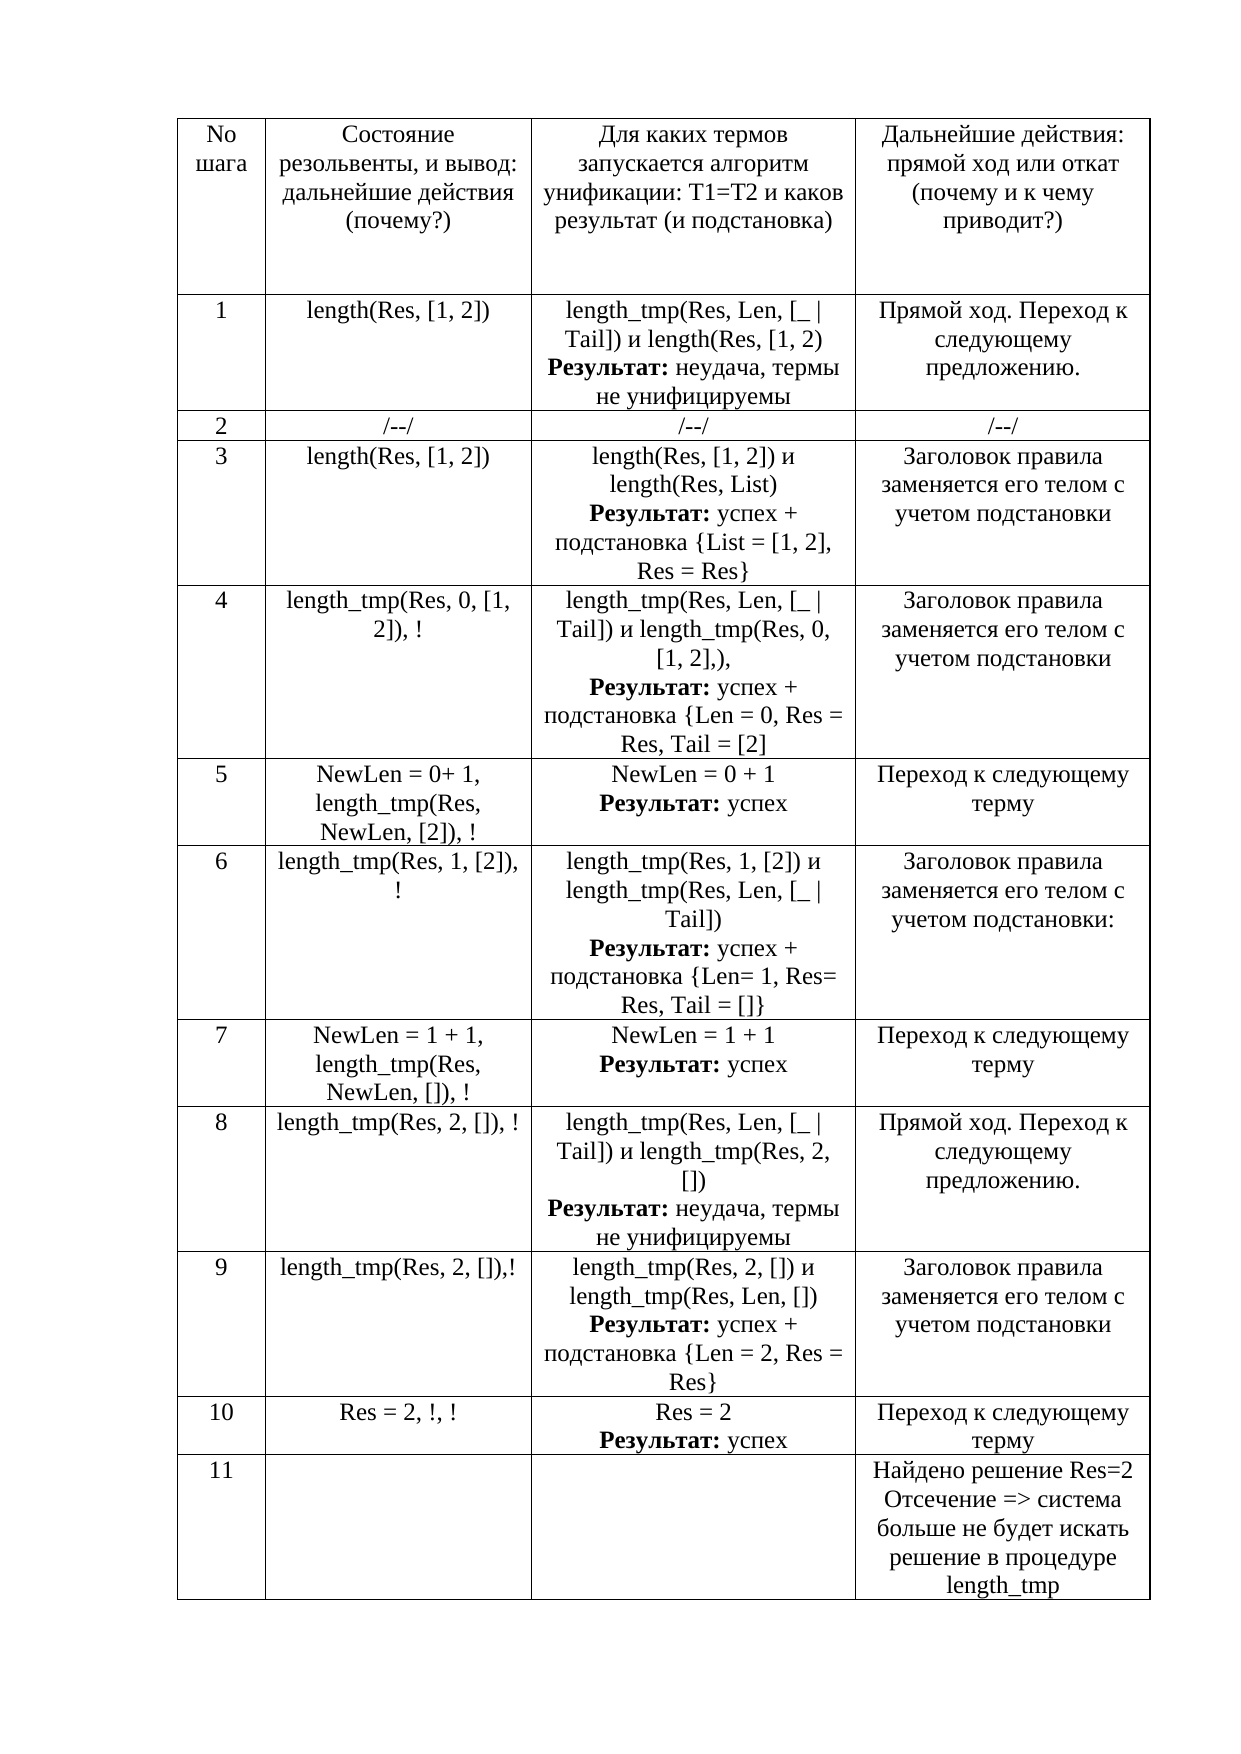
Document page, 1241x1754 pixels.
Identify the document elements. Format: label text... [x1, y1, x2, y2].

table_cell length_tmp(Res, Len, [_ | Tail]) и length(Res, [1, 2) Результат: неудача, термы не унифицируемы [532, 295, 855, 410]
table_cell Прямой ход. Переход к следующему предложению. [856, 295, 1149, 410]
table_cell 4 [178, 586, 265, 758]
table_cell Прямой ход. Переход к следующему предложению. [856, 1107, 1149, 1251]
table_header Дальнейшие действия: прямой ход или откат (почему и к чему приводит?) [856, 119, 1149, 294]
table_cell NewLen = 0 + 1 Результат: успех [532, 759, 855, 845]
table_cell 7 [178, 1020, 265, 1106]
table_cell /--/ [266, 411, 531, 440]
table_cell 10 [178, 1397, 265, 1454]
table_cell 2 [178, 411, 265, 440]
table_cell /--/ [532, 411, 855, 440]
table_cell length_tmp(Res, 1, [2]) и length_tmp(Res, Len, [_ | Tail]) Результат: успех + подстановка {Len= 1, Res= Res, Tail = []} [532, 846, 855, 1019]
table_header Для каких термов запускается алгоритм унификации: Т1=Т2 и каков результат (и подстановка) [532, 119, 855, 294]
table_cell NewLen = 0+ 1, length_tmp(Res, NewLen, [2]), ! [266, 759, 531, 845]
table_cell 6 [178, 846, 265, 1019]
table_cell Заголовок правила заменяется его телом c учетом подстановки [856, 586, 1149, 758]
table_cell length_tmp(Res, Len, [_ | Tail]) и length_tmp(Res, 0, [1, 2],), Результат: успех + подстановка {Len = 0, Res = Res, Tail = [2] [532, 586, 855, 758]
table_cell length_tmp(Res, 1, [2]), ! [266, 846, 531, 1019]
table_cell 5 [178, 759, 265, 845]
table_cell length(Res, [1, 2]) [266, 441, 531, 584]
table_cell 1 [178, 295, 265, 410]
table_cell 3 [178, 441, 265, 584]
table_cell length_tmp(Res, 0, [1, 2]), ! [266, 586, 531, 758]
table_header No шага [178, 119, 265, 294]
table_cell NewLen = 1 + 1, length_tmp(Res, NewLen, []), ! [266, 1020, 531, 1106]
table_cell Переход к следующему терму [856, 759, 1149, 845]
table_cell length(Res, [1, 2]) [266, 295, 531, 410]
table_cell length_tmp(Res, 2, []),! [266, 1252, 531, 1396]
table_cell Переход к следующему терму [856, 1020, 1149, 1106]
table_cell length_tmp(Res, Len, [_ | Tail]) и length_tmp(Res, 2, []) Результат: неудача, термы не унифицируемы [532, 1107, 855, 1251]
table_cell Res = 2, !, ! [266, 1397, 531, 1454]
table_cell length_tmp(Res, 2, []), ! [266, 1107, 531, 1251]
table_cell NewLen = 1 + 1 Результат: успех [532, 1020, 855, 1106]
table_cell 11 [178, 1455, 265, 1599]
table_cell Заголовок правила заменяется его телом c учетом подстановки [856, 441, 1149, 584]
table_header Состояние резольвенты, и вывод: дальнейшие действия (почему?) [266, 119, 531, 294]
table_cell /--/ [856, 411, 1149, 440]
table_cell [532, 1455, 855, 1599]
table_cell Res = 2 Результат: успех [532, 1397, 855, 1454]
table_cell Переход к следующему терму [856, 1397, 1149, 1454]
table_cell 9 [178, 1252, 265, 1396]
table_cell length(Res, [1, 2]) и length(Res, List) Результат: успех + подстановка {List = [1, 2], Res = Res} [532, 441, 855, 584]
table_cell [266, 1455, 531, 1599]
table_cell 8 [178, 1107, 265, 1251]
table_cell Найдено решение Res=2 Отсечение => система больше не будет искать решение в процедуре length_tmp [856, 1455, 1149, 1599]
table_cell Заголовок правила заменяется его телом c учетом подстановки: [856, 846, 1149, 1019]
table_cell Заголовок правила заменяется его телом c учетом подстановки [856, 1252, 1149, 1396]
table_cell length_tmp(Res, 2, []) и length_tmp(Res, Len, []) Результат: успех + подстановка {Len = 2, Res = Res} [532, 1252, 855, 1396]
